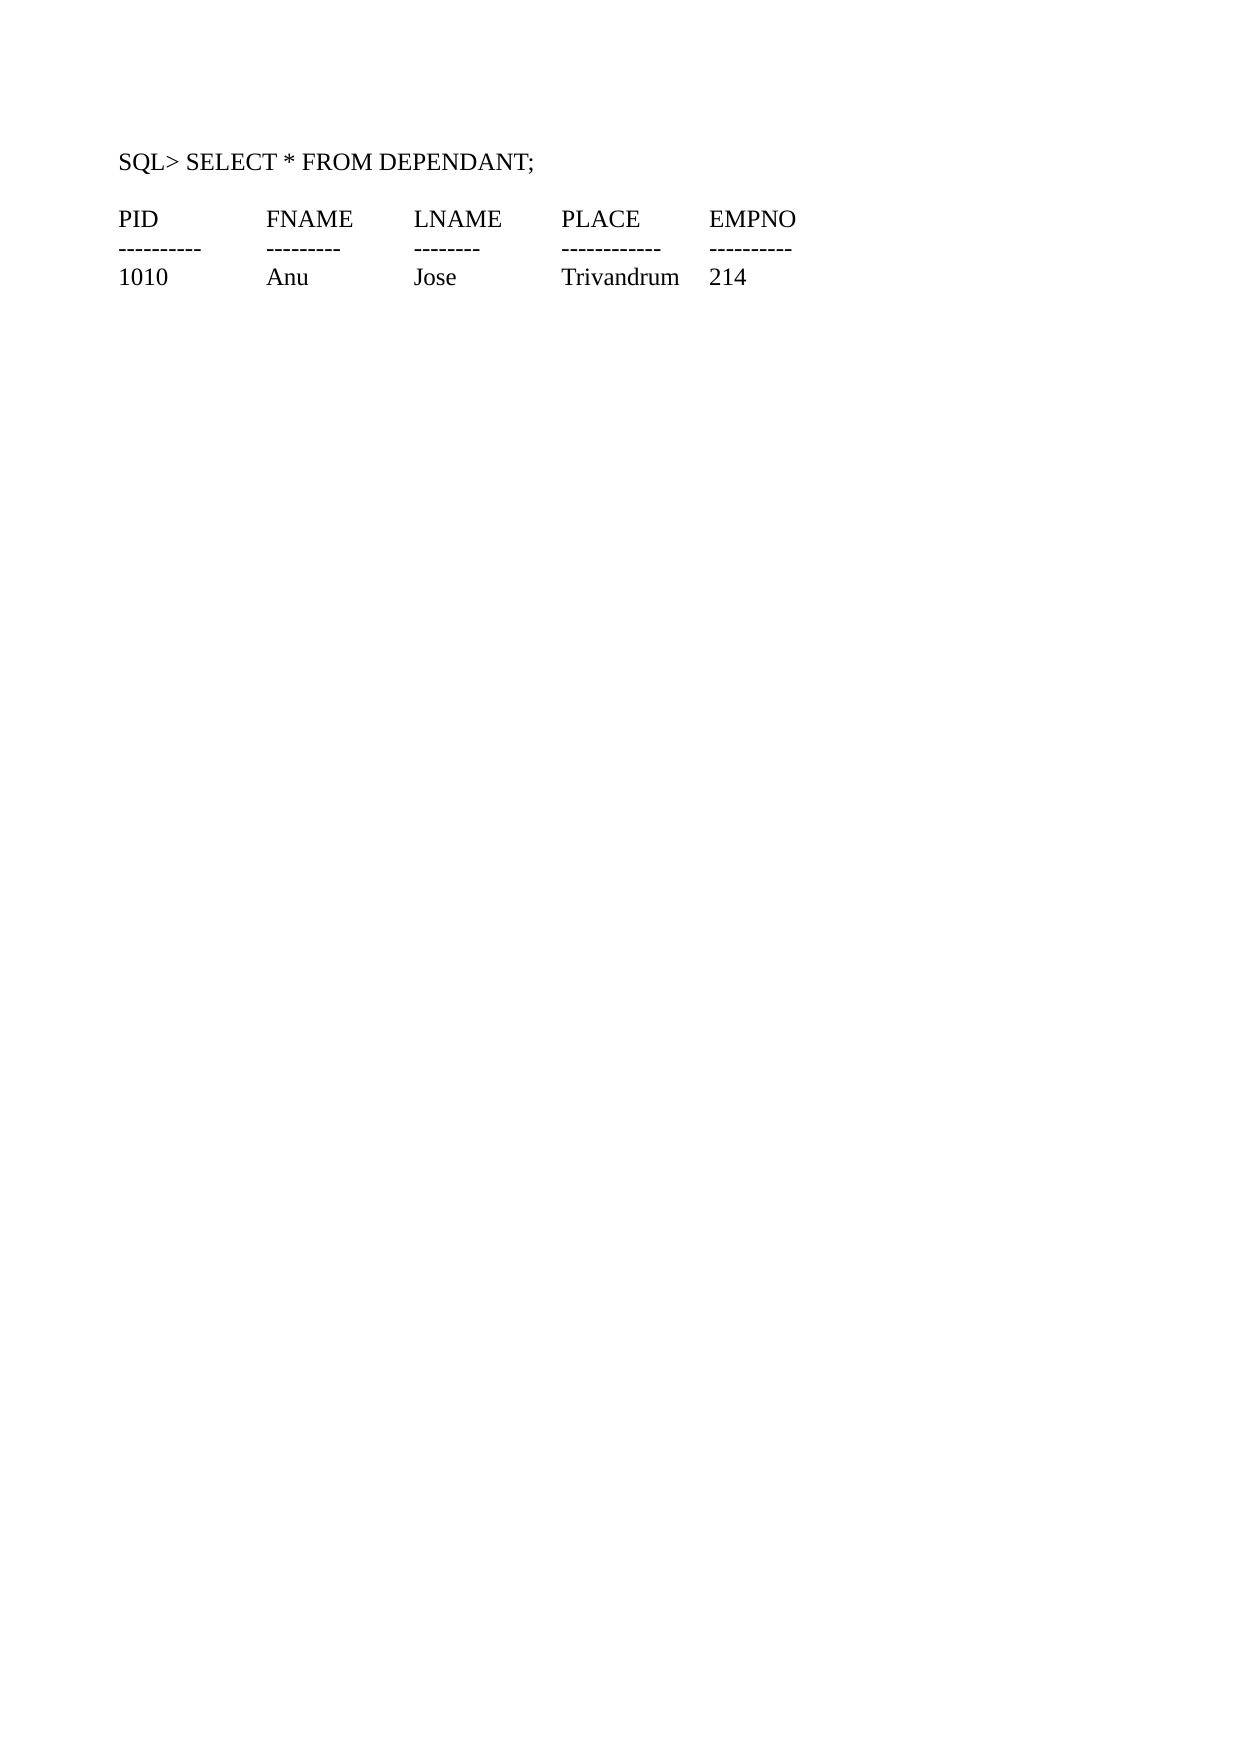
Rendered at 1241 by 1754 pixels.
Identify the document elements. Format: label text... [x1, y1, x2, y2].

text 1010 Anu Jose Trivandrum 214 [118, 262, 1122, 291]
text PID FNAME LNAME PLACE EMPNO [118, 204, 1122, 233]
text SQL> SELECT * FROM DEPENDANT; [118, 147, 1122, 176]
text ---------- --------- -------- ------------ ---------- [118, 233, 1122, 262]
